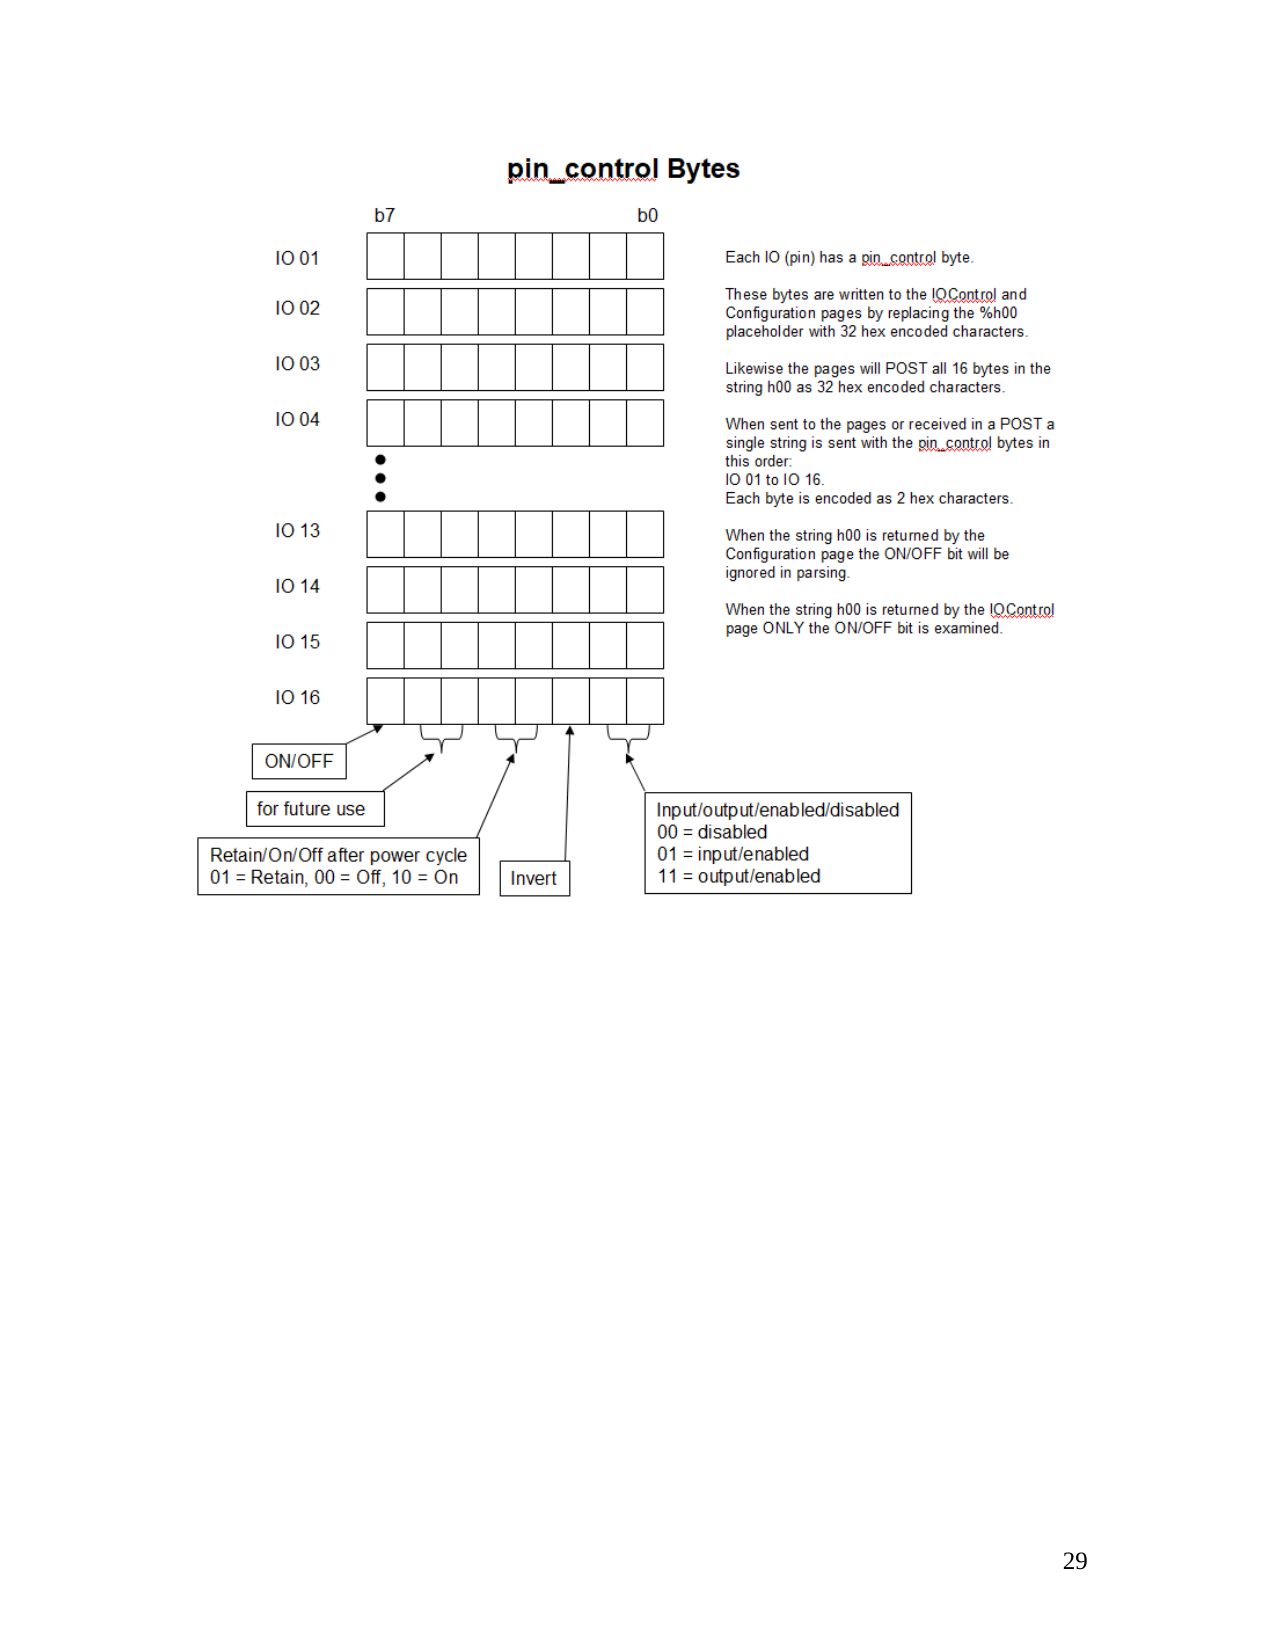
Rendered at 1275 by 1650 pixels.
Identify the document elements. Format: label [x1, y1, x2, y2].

picture [187, 149, 1079, 900]
